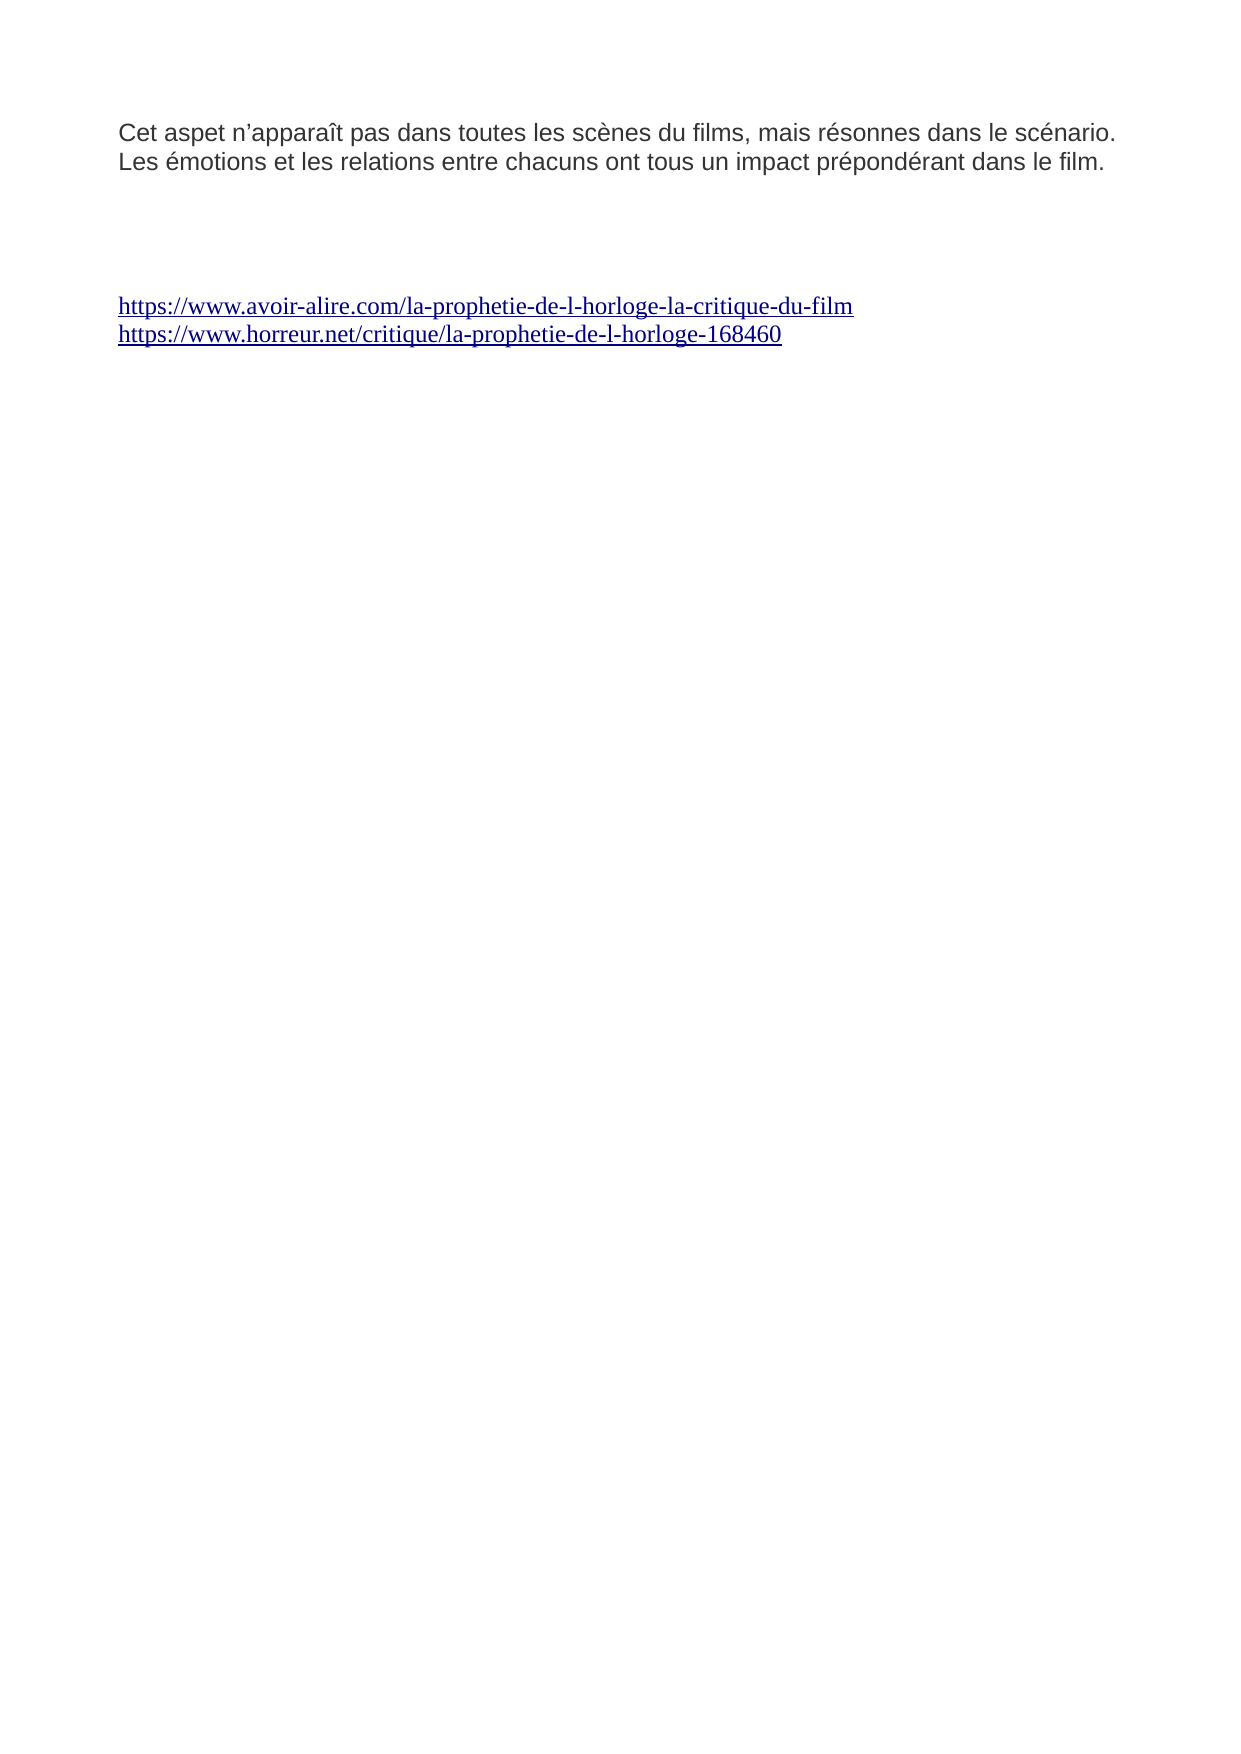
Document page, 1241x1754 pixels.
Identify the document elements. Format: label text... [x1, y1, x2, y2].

text Cet aspet n’apparaît pas dans toutes les scènes du films, mais résonnes dans le scénario. Les émotions et les relations entre chacuns ont tous un impact prépondérant dans le film. [118, 118, 1122, 176]
text https://www.avoir-alire.com/la-prophetie-de-l-horloge-la-critique-du-film [118, 291, 1122, 319]
text https://www.horreur.net/critique/la-prophetie-de-l-horloge-168460 [118, 319, 1122, 348]
